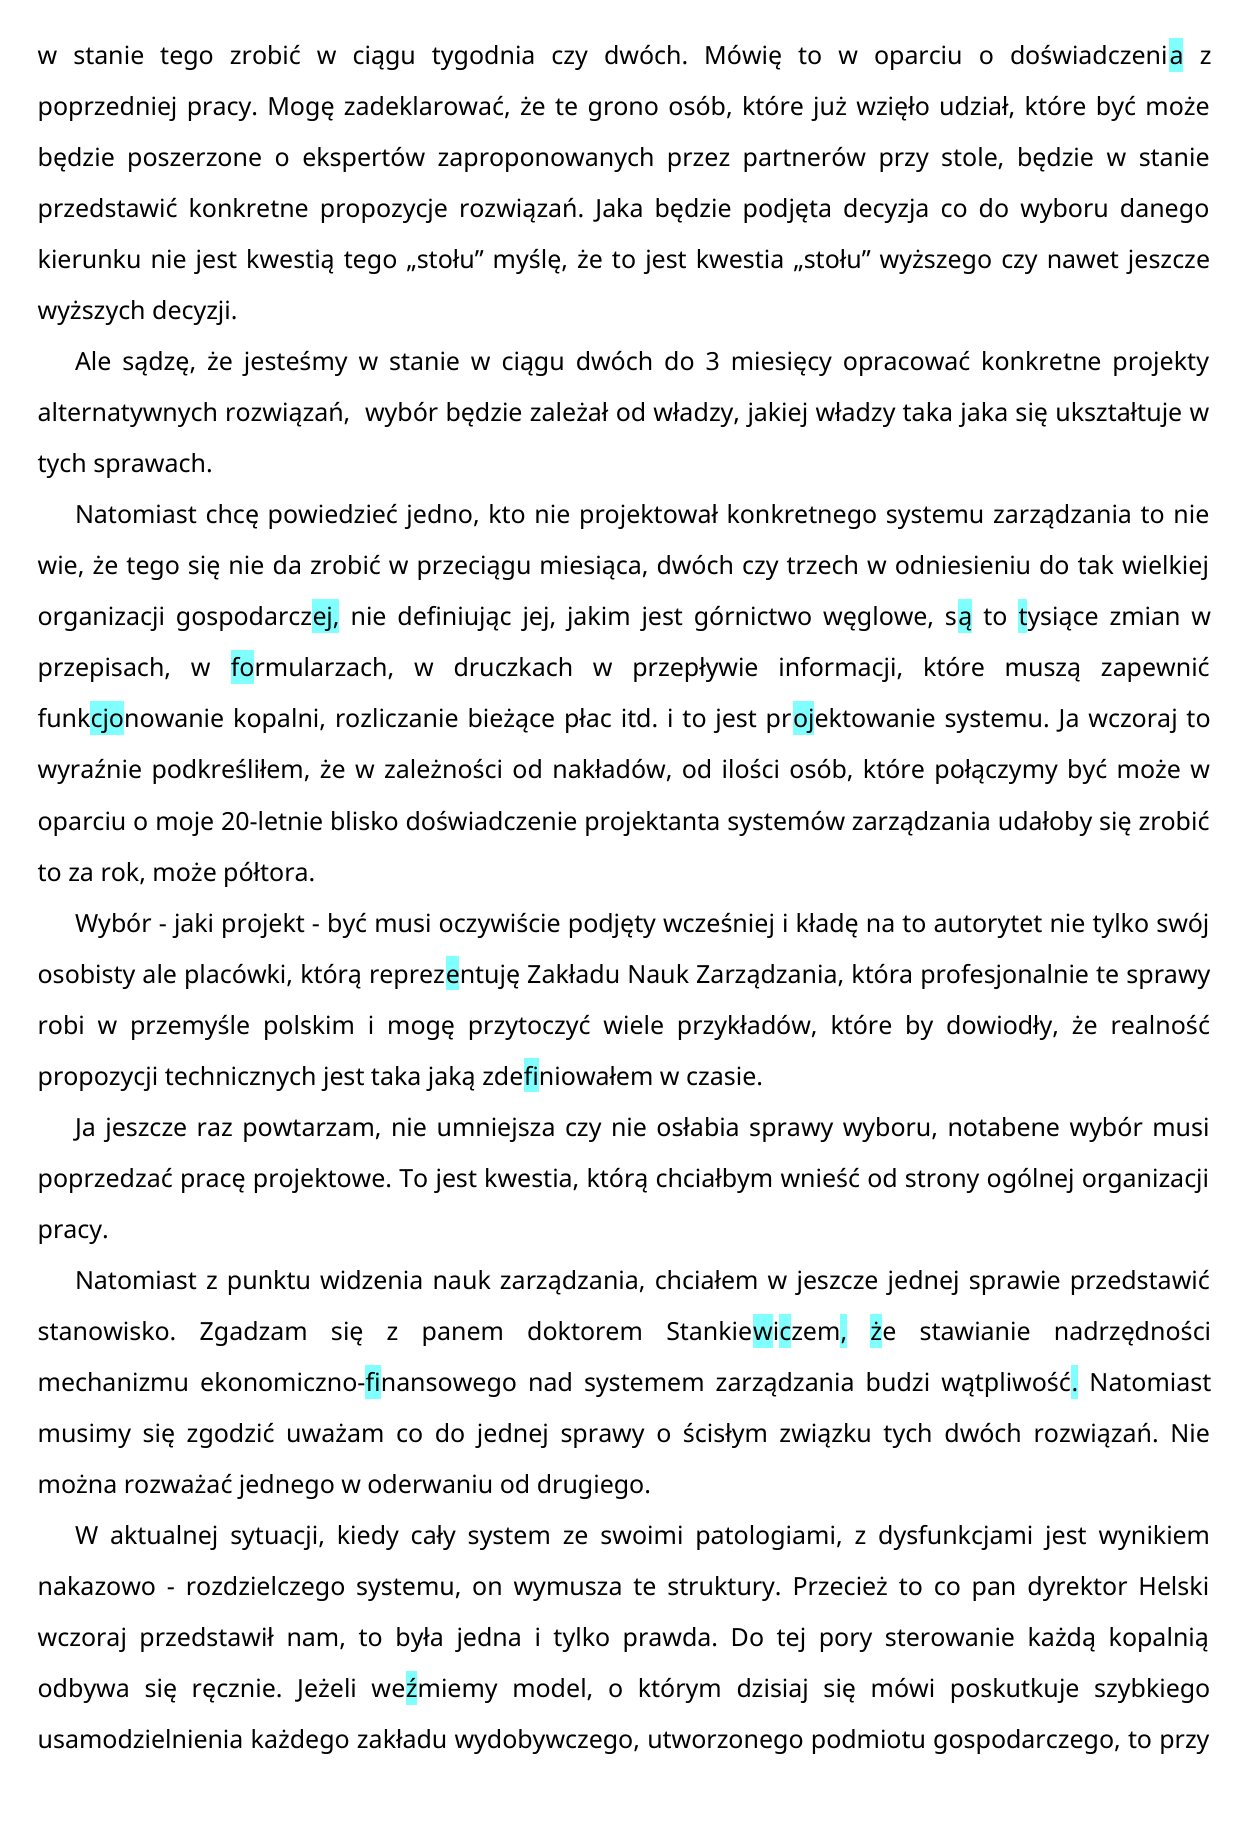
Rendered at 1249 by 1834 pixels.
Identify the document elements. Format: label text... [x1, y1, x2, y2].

text Wybór - jaki projekt - być musi oczywiście podjęty wcześniej i kładę na to autorytet nie tylko swój osobisty ale placówki, którą reprezentuję Zakładu Nauk Zarządzania, która profesjonalnie te sprawy robi w przemyśle polskim i mogę przytoczyć wiele przykładów, które by dowiodły, że realność propozycji technicznych jest taka jaką zdefiniowałem w czasie. [37, 905, 1211, 1092]
text w stanie tego zrobić w ciągu tygodnia czy dwóch. Mówię to w oparciu o doświadczenia z poprzedniej pracy. Mogę zadeklarować, że te grono osób, które już wzięło udział, które być może będzie poszerzone o ekspertów zaproponowanych przez partnerów przy stole, będzie w stanie przedstawić konkretne propozycje rozwiązań. Jaka będzie podjęta decyzja co do wyboru danego kierunku nie jest kwestią tego „stołu” myślę, że to jest kwestia „stołu” wyższego czy nawet jeszcze wyższych decyzji. [37, 37, 1211, 327]
text Ja jeszcze raz powtarzam, nie umniejsza czy nie osłabia sprawy wyboru, notabene wybór musi poprzedzać pracę projektowe. To jest kwestia, którą chciałbym wnieść od strony ogólnej organizacji pracy. [37, 1109, 1211, 1246]
text Natomiast chcę powiedzieć jedno, kto nie projektował konkretnego systemu zarządzania to nie wie, że tego się nie da zrobić w przeciągu miesiąca, dwóch czy trzech w odniesieniu do tak wielkiej organizacji gospodarczej, nie definiując jej, jakim jest górnictwo węglowe, są to tysiące zmian w przepisach, w formularzach, w druczkach w przepływie informacji, które muszą zapewnić funkcjonowanie kopalni, rozliczanie bieżące płac itd. i to jest projektowanie systemu. Ja wczoraj to wyraźnie podkreśliłem, że w zależności od nakładów, od ilości osób, które połączymy być może w oparciu o moje 20-letnie blisko doświadczenie projektanta systemów zarządzania udałoby się zrobić to za rok, może półtora. [37, 497, 1211, 888]
text Natomiast z punktu widzenia nauk zarządzania, chciałem w jeszcze jednej sprawie przedstawić stanowisko. Zgadzam się z panem doktorem Stankiewiczem, że stawianie nadrzędności mechanizmu ekonomiczno-finansowego nad systemem zarządzania budzi wątpliwość. Natomiast musimy się zgodzić uważam co do jednej sprawy o ścisłym związku tych dwóch rozwiązań. Nie można rozważać jednego w oderwaniu od drugiego. [37, 1262, 1211, 1501]
text W aktualnej sytuacji, kiedy cały system ze swoimi patologiami, z dysfunkcjami jest wynikiem nakazowo - rozdzielczego systemu, on wymusza te struktury. Przecież to co pan dyrektor Helski wczoraj przedstawił nam, to była jedna i tylko prawda. Do tej pory sterowanie każdą kopalnią odbywa się ręcznie. Jeżeli weźmiemy model, o którym dzisiaj się mówi poskutkuje szybkiego usamodzielnienia każdego zakładu wydobywczego, utworzonego podmiotu gospodarczego, to przy [37, 1518, 1211, 1756]
text Ale sądzę, że jesteśmy w stanie w ciągu dwóch do 3 miesięcy opracować konkretne projekty alternatywnych rozwiązań, wybór będzie zależał od władzy, jakiej władzy taka jaka się ukształtuje w tych sprawach. [37, 344, 1211, 480]
